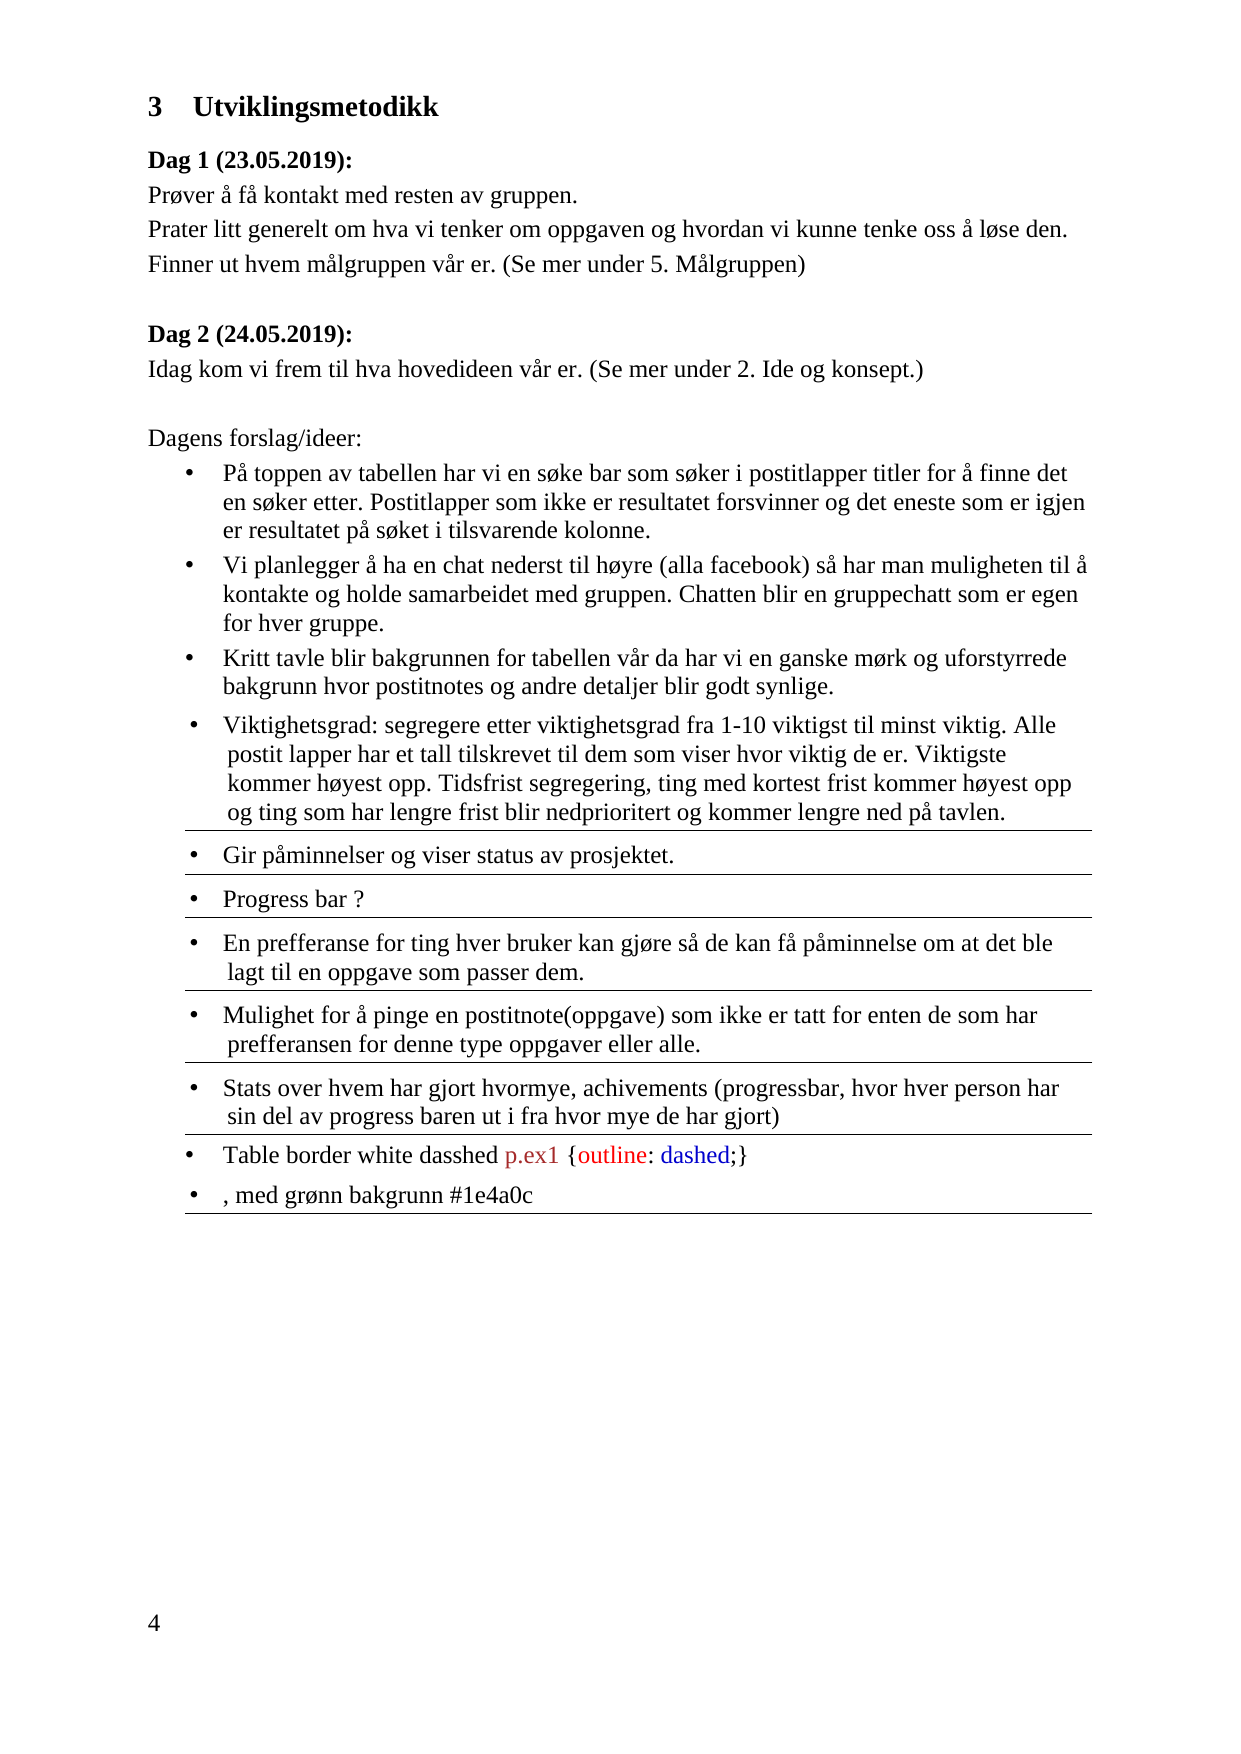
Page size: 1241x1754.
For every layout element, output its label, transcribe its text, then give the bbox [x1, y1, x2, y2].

list På toppen av tabellen har vi en søke bar som søker i postitlapper titler for å finne det en søker etter. Postitlapper som ikke er resultatet forsvinner og det eneste som er igjen er resultatet på søket i tilsvarende kolonne. [185, 458, 1092, 544]
text Dag 2 (24.05.2019): [148, 319, 1092, 348]
list Stats over hvem har gjort hvormye, achivements (progressbar, hvor hver person har sin del av progress baren ut i fra hvor mye de har gjort) [185, 1068, 1092, 1134]
subtitle Utviklingsmetodikk [148, 89, 1092, 122]
list Progress bar ? [185, 880, 1092, 917]
list , med grønn bakgrunn #1e4a0c [185, 1175, 1092, 1213]
list Table border white dasshed p.ex1 {outline: dashed;} [185, 1141, 1092, 1169]
list Viktighetsgrad: segregere etter viktighetsgrad fra 1-10 viktigst til minst viktig. Alle postit lapper har et tall tilskrevet til dem som viser hvor viktig de er. Viktigste kommer høyest opp. Tidsfrist segregering, ting med kortest frist kommer høyest opp og ting som har lengre frist blir nedprioritert og kommer lengre ned på tavlen. [185, 706, 1092, 830]
text Dagens forslag/ideer: [148, 423, 1092, 452]
list En prefferanse for ting hver bruker kan gjøre så de kan få påminnelse om at det ble lagt til en oppgave som passer dem. [185, 923, 1092, 990]
text Finner ut hvem målgruppen vår er. (Se mer under 5. Målgruppen) [148, 249, 1092, 278]
list Mulighet for å pinge en postitnote(oppgave) som ikke er tatt for enten de som har prefferansen for denne type oppgaver eller alle. [185, 996, 1092, 1062]
list Gir påminnelser og viser status av prosjektet. [185, 836, 1092, 874]
text Idag kom vi frem til hva hovedideen vår er. (Se mer under 2. Ide og konsept.) [148, 354, 1092, 382]
text Prater litt generelt om hva vi tenker om oppgaven og hvordan vi kunne tenke oss å løse den. [148, 214, 1092, 243]
list Kritt tavle blir bakgrunnen for tabellen vår da har vi en ganske mørk og uforstyrrede bakgrunn hvor postitnotes og andre detaljer blir godt synlige. [185, 643, 1092, 700]
text Dag 1 (23.05.2019): [148, 145, 1092, 174]
list Vi planlegger å ha en chat nederst til høyre (alla facebook) så har man muligheten til å kontakte og holde samarbeidet med gruppen. Chatten blir en gruppechatt som er egen for hver gruppe. [185, 550, 1092, 637]
text Prøver å få kontakt med resten av gruppen. [148, 180, 1092, 208]
